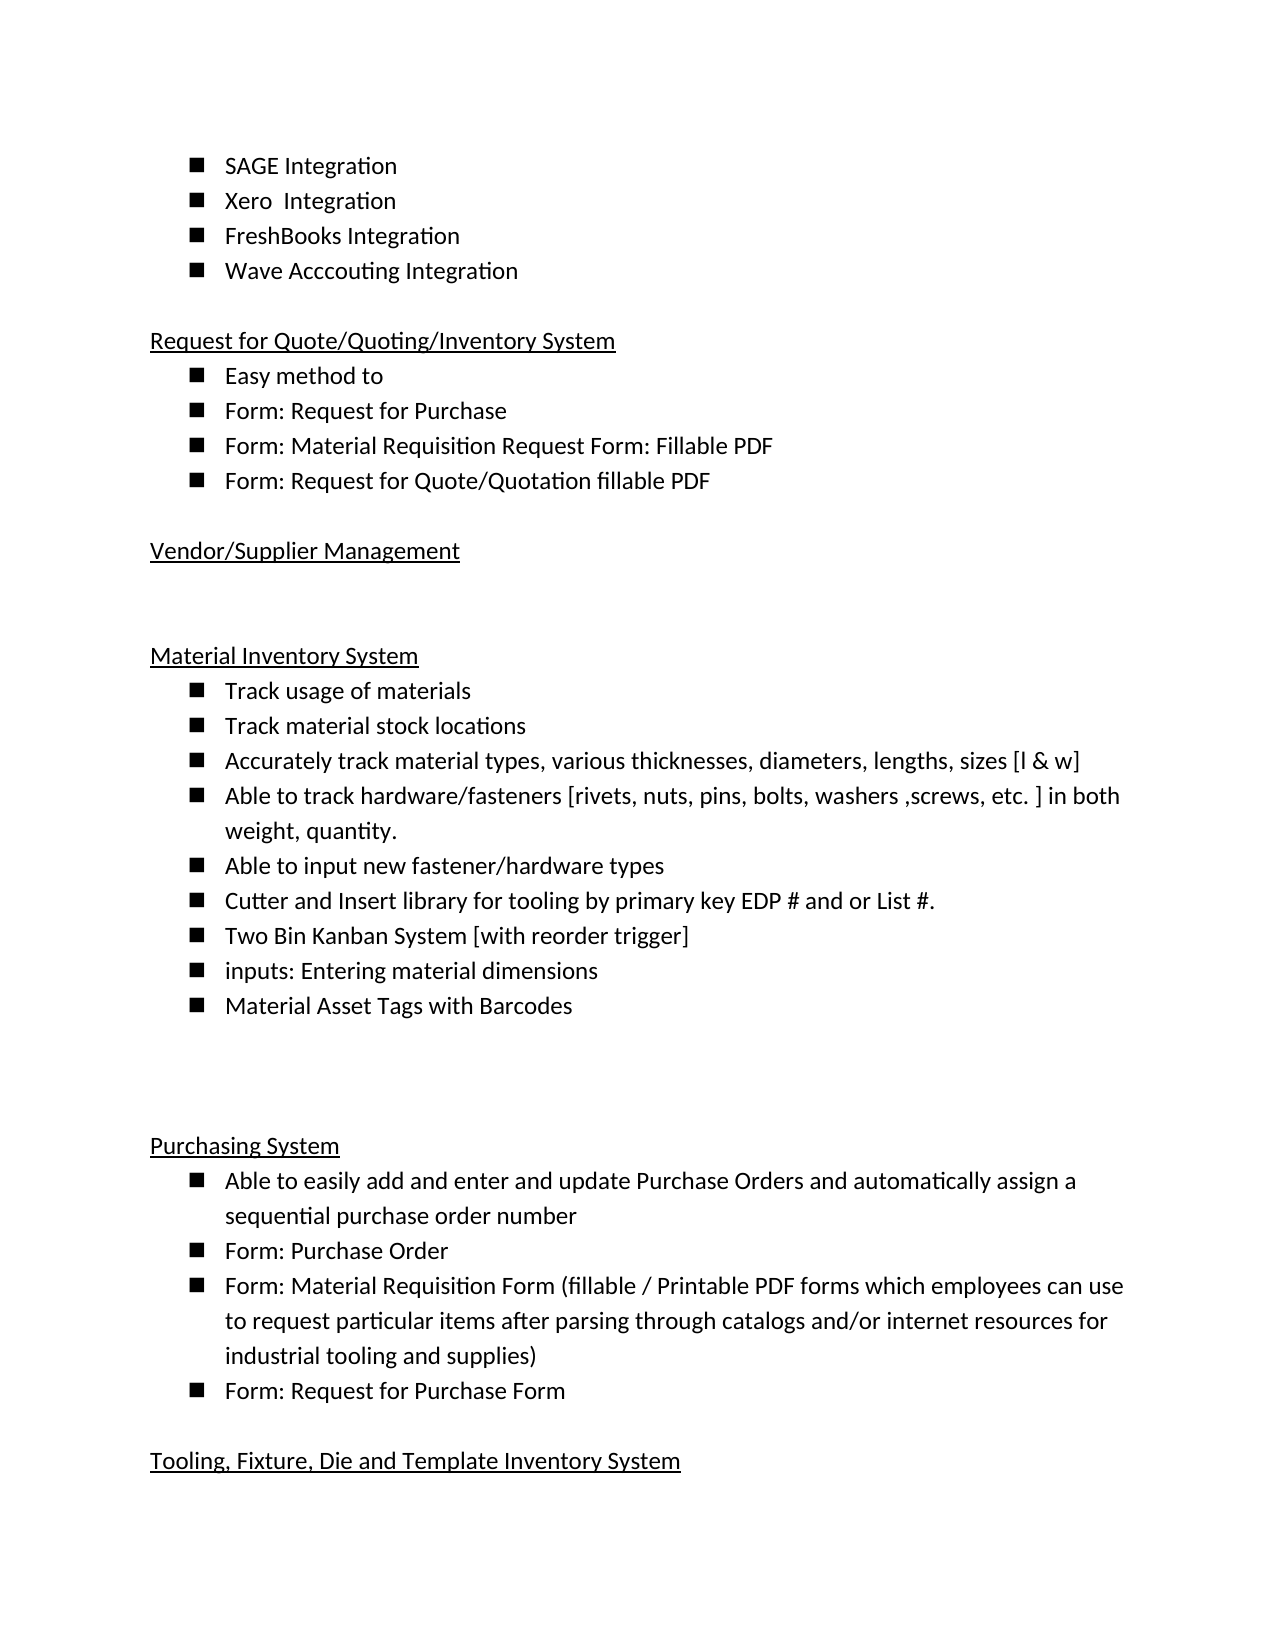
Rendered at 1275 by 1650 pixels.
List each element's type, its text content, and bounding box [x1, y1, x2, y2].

list Form: Purchase Order [187, 1235, 1125, 1266]
list Able to easily add and enter and update Purchase Orders and automatically assign a sequential purchase order number [187, 1165, 1125, 1231]
list Easy method to [187, 360, 1125, 391]
list Form: Request for Purchase [187, 395, 1125, 426]
list FreshBooks Integration [187, 220, 1125, 251]
text Tooling, Fixture, Die and Template Inventory System [150, 1445, 1125, 1476]
text Purchasing System [150, 1130, 1125, 1161]
list inputs: Entering material dimensions [187, 955, 1125, 986]
list Track usage of materials [187, 675, 1125, 706]
text Vendor/Supplier Management [150, 535, 1125, 566]
list Xero Integration [187, 185, 1125, 216]
text Request for Quote/Quoting/Inventory System [150, 325, 1125, 356]
list Able to input new fastener/hardware types [187, 850, 1125, 881]
list SAGE Integration [187, 150, 1125, 181]
list Form: Request for Quote/Quotation fillable PDF [187, 465, 1125, 496]
list Accurately track material types, various thicknesses, diameters, lengths, sizes [l & w] [187, 745, 1125, 776]
list Material Asset Tags with Barcodes [187, 990, 1125, 1056]
list Able to track hardware/fasteners [rivets, nuts, pins, bolts, washers ,screws, etc. ] in both weight, quantity. [187, 780, 1125, 846]
list Cutter and Insert library for tooling by primary key EDP # and or List #. [187, 885, 1125, 916]
list Two Bin Kanban System [with reorder trigger] [187, 920, 1125, 951]
list Form: Material Requisition Request Form: Fillable PDF [187, 430, 1125, 461]
list Wave Acccouting Integration [187, 255, 1125, 286]
list Track material stock locations [187, 710, 1125, 741]
list Form: Material Requisition Form (fillable / Printable PDF forms which employees can use to request particular items after parsing through catalogs and/or internet resources for industrial tooling and supplies) [187, 1270, 1125, 1371]
list Form: Request for Purchase Form [187, 1375, 1125, 1406]
text Material Inventory System [150, 640, 1125, 671]
